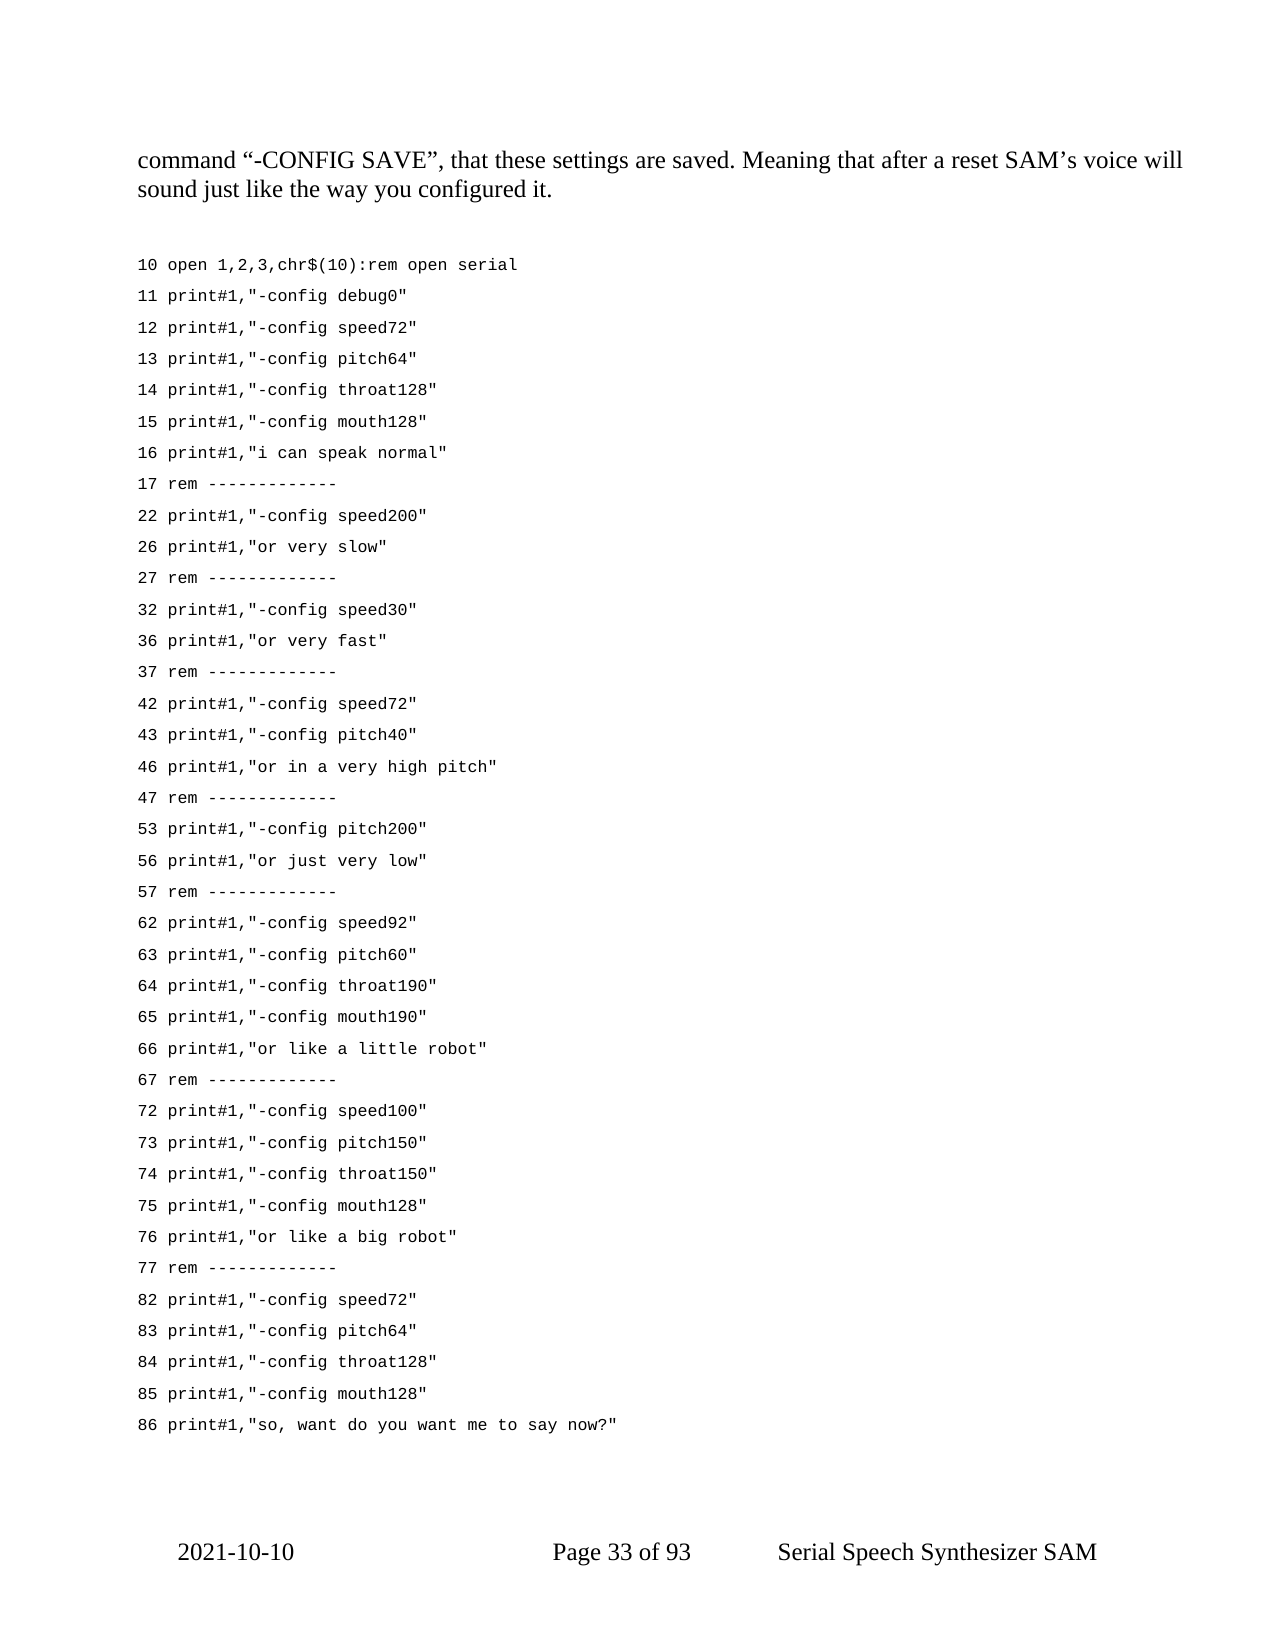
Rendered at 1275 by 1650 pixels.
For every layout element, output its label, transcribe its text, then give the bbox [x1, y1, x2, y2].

text 73 print#1,"-config pitch150" [137, 1134, 1184, 1153]
text 15 print#1,"-config mouth128" [137, 413, 1184, 432]
text 46 print#1,"or in a very high pitch" [137, 758, 1184, 777]
text 64 print#1,"-config throat190" [137, 978, 1184, 996]
text 10 open 1,2,3,chr$(10):rem open serial [137, 256, 1184, 275]
text 11 print#1,"-config debug0" [137, 288, 1184, 307]
text 42 print#1,"-config speed72" [137, 695, 1184, 714]
text 75 print#1,"-config mouth128" [137, 1197, 1184, 1216]
text 86 print#1,"so, want do you want me to say now?" [137, 1417, 1184, 1435]
text 82 print#1,"-config speed72" [137, 1291, 1184, 1310]
text 85 print#1,"-config mouth128" [137, 1385, 1184, 1404]
text 72 print#1,"-config speed100" [137, 1103, 1184, 1122]
text 63 print#1,"-config pitch60" [137, 946, 1184, 965]
text 43 print#1,"-config pitch40" [137, 727, 1184, 746]
text 65 print#1,"-config mouth190" [137, 1009, 1184, 1028]
text 27 rem ------------- [137, 570, 1184, 589]
text 37 rem ------------- [137, 664, 1184, 683]
text 77 rem ------------- [137, 1260, 1184, 1279]
text 12 print#1,"-config speed72" [137, 319, 1184, 338]
text 26 print#1,"or very slow" [137, 539, 1184, 557]
text 74 print#1,"-config throat150" [137, 1166, 1184, 1184]
text 53 print#1,"-config pitch200" [137, 821, 1184, 840]
text 62 print#1,"-config speed92" [137, 915, 1184, 934]
text 17 rem ------------- [137, 476, 1184, 495]
text 36 print#1,"or very fast" [137, 633, 1184, 652]
text 66 print#1,"or like a little robot" [137, 1040, 1184, 1059]
text 76 print#1,"or like a big robot" [137, 1228, 1184, 1247]
text 57 rem ------------- [137, 883, 1184, 902]
text 56 print#1,"or just very low" [137, 852, 1184, 871]
text 32 print#1,"-config speed30" [137, 601, 1184, 620]
text 14 print#1,"-config throat128" [137, 382, 1184, 401]
text command “-CONFIG SAVE”, that these settings are saved. Meaning that after a reset SAM’s voice will sound just like the way you configured it. [137, 145, 1184, 203]
text 83 print#1,"-config pitch64" [137, 1322, 1184, 1341]
text 84 print#1,"-config throat128" [137, 1354, 1184, 1373]
text 13 print#1,"-config pitch64" [137, 351, 1184, 369]
text 22 print#1,"-config speed200" [137, 507, 1184, 526]
text 67 rem ------------- [137, 1072, 1184, 1091]
text 47 rem ------------- [137, 789, 1184, 808]
text 16 print#1,"i can speak normal" [137, 444, 1184, 463]
